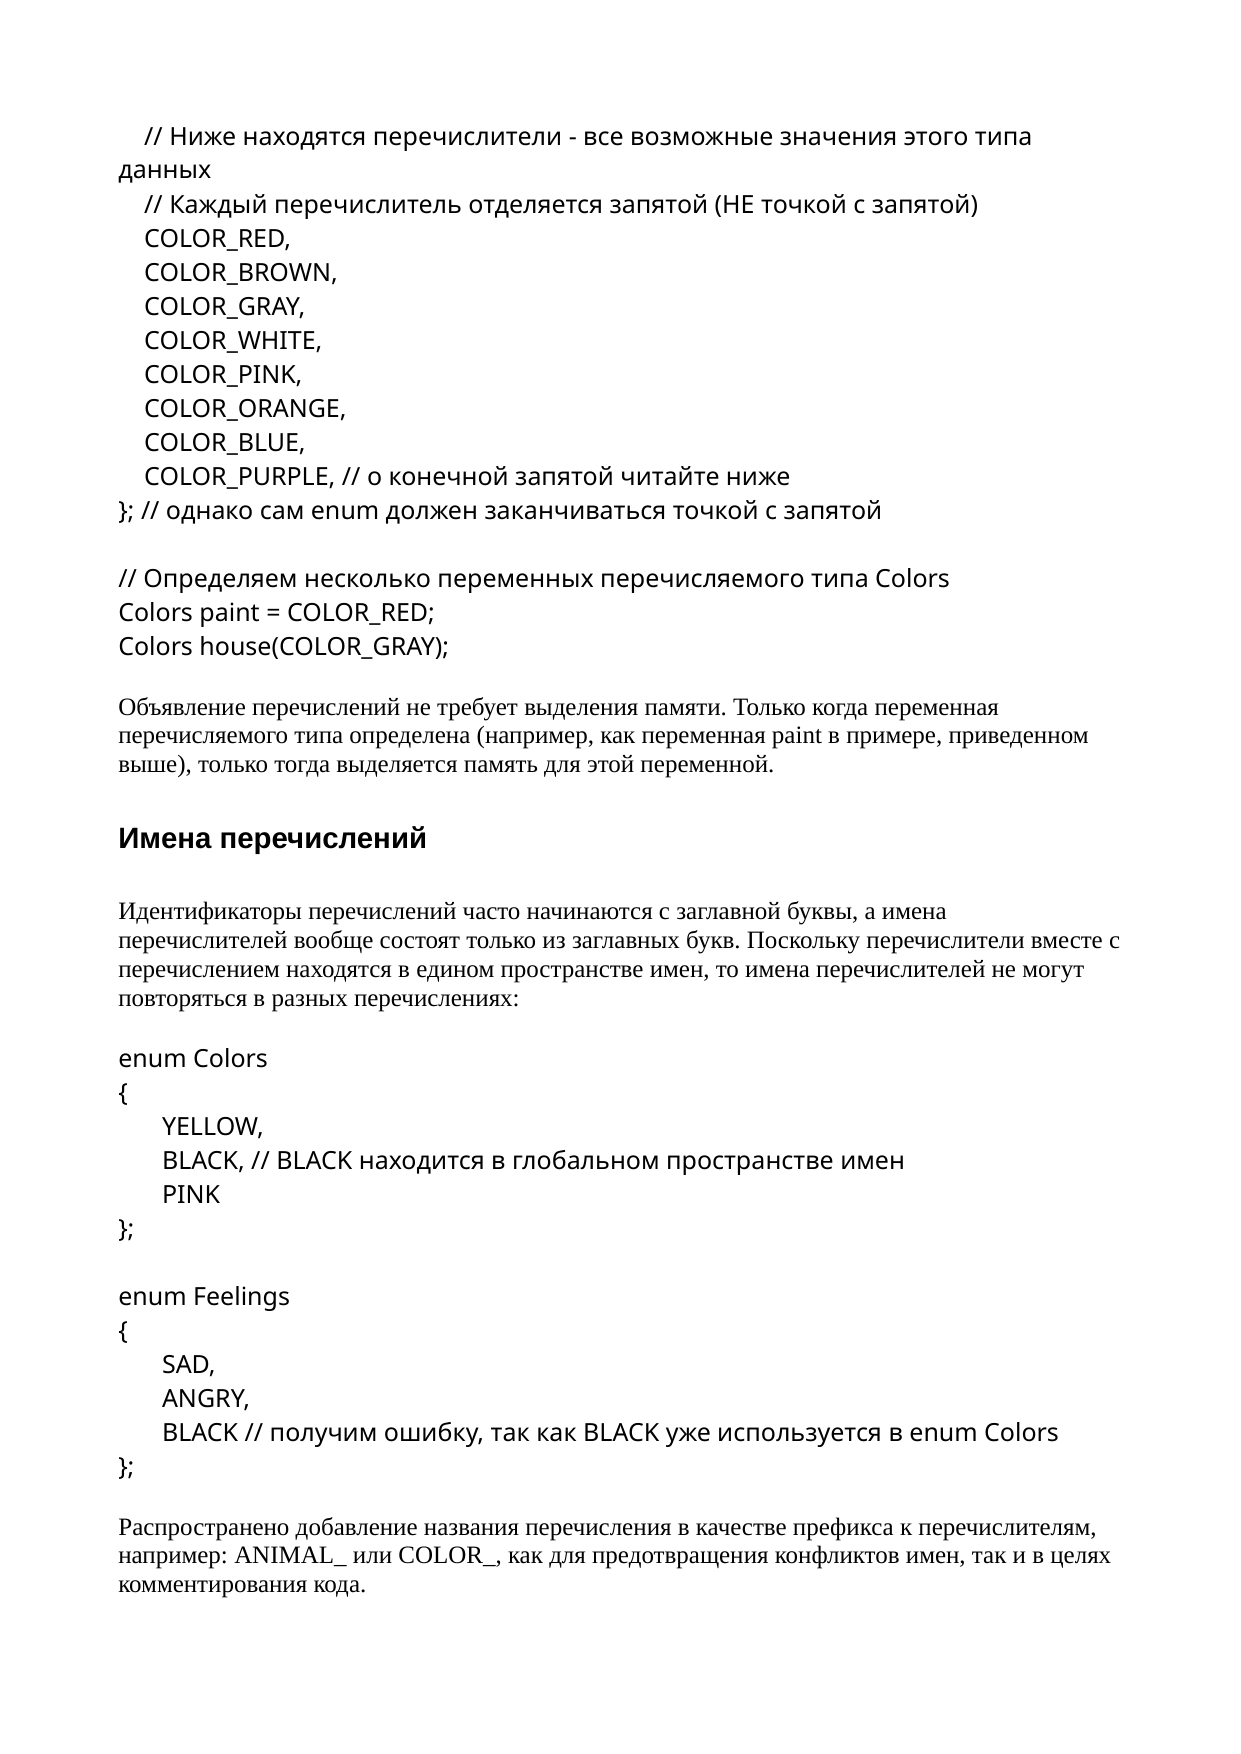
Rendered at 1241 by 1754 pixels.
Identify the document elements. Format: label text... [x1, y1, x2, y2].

text { [118, 1074, 1122, 1108]
text // Ниже находятся перечислители - все возможные значения этого типа данных [118, 118, 1122, 186]
subtitle Имена перечислений [118, 821, 1122, 855]
text enum Colors [118, 1040, 1122, 1074]
text }; // однако сам enum должен заканчиваться точкой с запятой [118, 493, 1122, 527]
text COLOR_BROWN, [118, 254, 1122, 288]
text { [118, 1313, 1122, 1347]
text COLOR_BLUE, [118, 425, 1122, 459]
text enum Feelings [118, 1279, 1122, 1313]
text Распространено добавление названия перечисления в качестве префикса к перечислителям, например: ANIMAL_ или COLOR_, как для предотвращения конфликтов имен, так и в целях комментирования кода. [118, 1512, 1122, 1598]
text Объявление перечислений не требует выделения памяти. Только когда переменная перечисляемого типа определена (например, как переменная paint в примере, приведенном выше), только тогда выделяется память для этой переменной. [118, 692, 1122, 778]
text YELLOW, [118, 1108, 1122, 1142]
text COLOR_PURPLE, // о конечной запятой читайте ниже [118, 459, 1122, 493]
text Colors house(COLOR_GRAY); [118, 629, 1122, 663]
text COLOR_GRAY, [118, 288, 1122, 322]
text COLOR_RED, [118, 220, 1122, 254]
text BLACK, // BLACK находится в глобальном пространстве имен [118, 1142, 1122, 1176]
text // Каждый перечислитель отделяется запятой (НЕ точкой с запятой) [118, 186, 1122, 220]
text SAD, [118, 1347, 1122, 1381]
text COLOR_ORANGE, [118, 391, 1122, 425]
text }; [118, 1449, 1122, 1483]
text BLACK // получим ошибку, так как BLACK уже используется в enum Colors [118, 1415, 1122, 1449]
text Colors paint = COLOR_RED; [118, 595, 1122, 629]
text ANGRY, [118, 1381, 1122, 1415]
text }; [118, 1211, 1122, 1244]
text COLOR_PINK, [118, 357, 1122, 391]
text Идентификаторы перечислений часто начинаются с заглавной буквы, а имена перечислителей вообще состоят только из заглавных букв. Поскольку перечислители вместе с перечислением находятся в едином пространстве имен, то имена перечислителей не могут повторяться в разных перечислениях: [118, 896, 1122, 1011]
text PINK [118, 1176, 1122, 1211]
text // Определяем несколько переменных перечисляемого типа Colors [118, 561, 1122, 595]
text COLOR_WHITE, [118, 322, 1122, 357]
